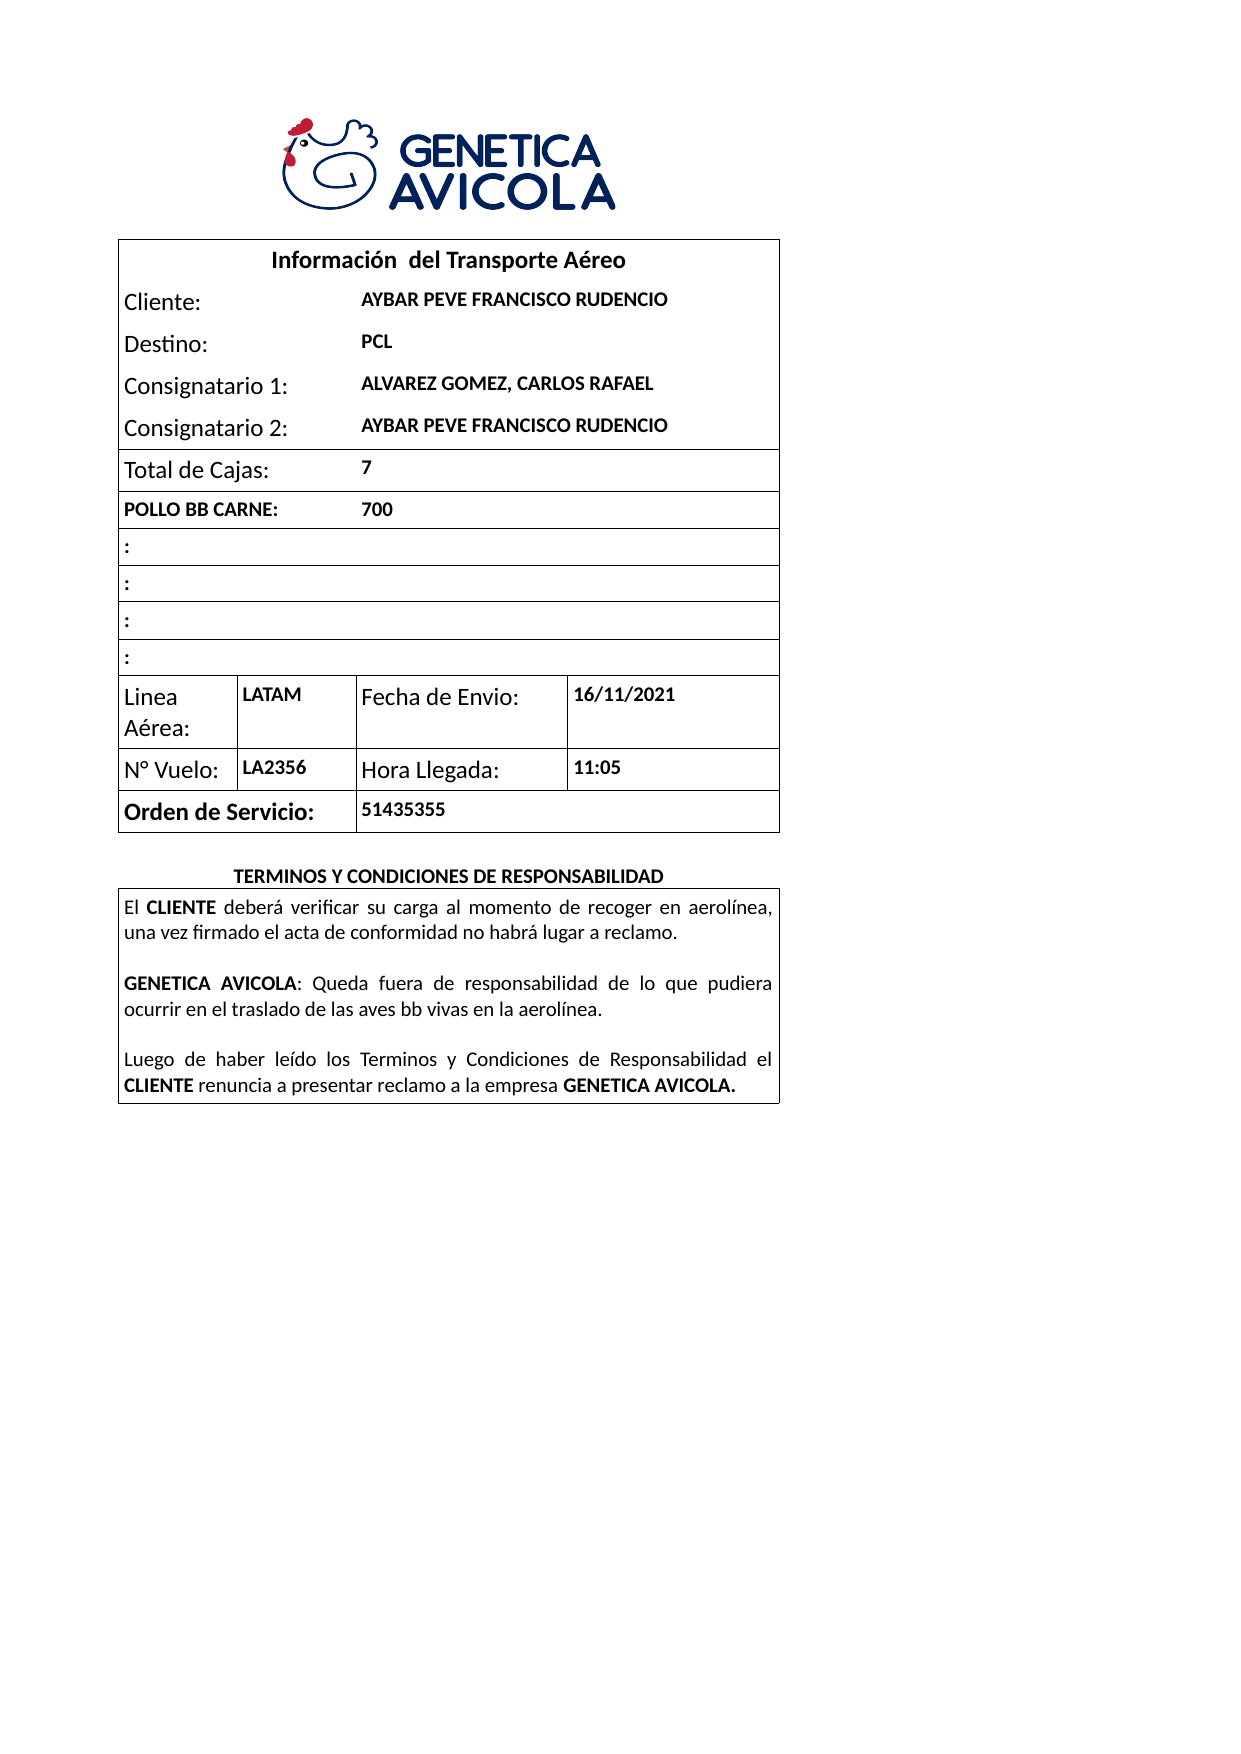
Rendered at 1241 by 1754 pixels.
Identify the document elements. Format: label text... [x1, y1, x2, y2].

table_cell Fecha de Envio: [357, 676, 567, 748]
table_cell 11:05 [568, 749, 779, 790]
table_cell El CLIENTE deberá verificar su carga al momento de recoger en aerolínea, una vez firmado el acta de conformidad no habrá lugar a reclamo. GENETICA AVICOLA: Queda fuera de responsabilidad de lo que pudiera ocurrir en el traslado de las aves bb vivas en la aerolínea. Luego de haber leído los Terminos y Condiciones de Responsabilidad el CLIENTE renuncia a presentar reclamo a la empresa GENETICA AVICOLA. [119, 889, 779, 1103]
table_cell Hora Llegada: [357, 749, 567, 790]
table_header Información del Transporte Aéreo [119, 240, 779, 281]
table_cell LA2356 [238, 749, 356, 790]
table_cell : [119, 602, 356, 638]
table_cell N° Vuelo: [119, 749, 237, 790]
table_cell Orden de Servicio: [119, 791, 356, 832]
table_cell [356, 602, 779, 638]
table_cell : [119, 566, 356, 601]
table_cell LATAM [238, 676, 356, 748]
table_cell ALVAREZ GOMEZ, CARLOS RAFAEL [356, 365, 779, 406]
table_cell PCL [356, 323, 779, 364]
table_cell 16/11/2021 [568, 676, 779, 748]
table_cell : [119, 640, 356, 675]
table_cell Cliente: [119, 281, 356, 322]
table_cell 700 [356, 492, 779, 527]
table_cell Linea Aérea: [119, 676, 237, 748]
picture [282, 118, 616, 210]
table_cell TERMINOS Y CONDICIONES DE RESPONSABILIDAD [118, 833, 779, 888]
table_cell Destino: [119, 323, 356, 364]
table_cell : [119, 529, 356, 564]
table_cell POLLO BB CARNE: [119, 492, 356, 527]
table_cell [356, 529, 779, 564]
table_cell 51435355 [357, 791, 779, 832]
table_cell [356, 640, 779, 675]
table_cell Total de Cajas: [119, 450, 356, 491]
table_cell AYBAR PEVE FRANCISCO RUDENCIO [356, 281, 779, 322]
table_cell AYBAR PEVE FRANCISCO RUDENCIO [356, 406, 779, 448]
table_cell Consignatario 1: [119, 365, 356, 406]
table_cell Consignatario 2: [119, 406, 356, 448]
table_cell 7 [356, 450, 779, 491]
table_cell [356, 566, 779, 601]
